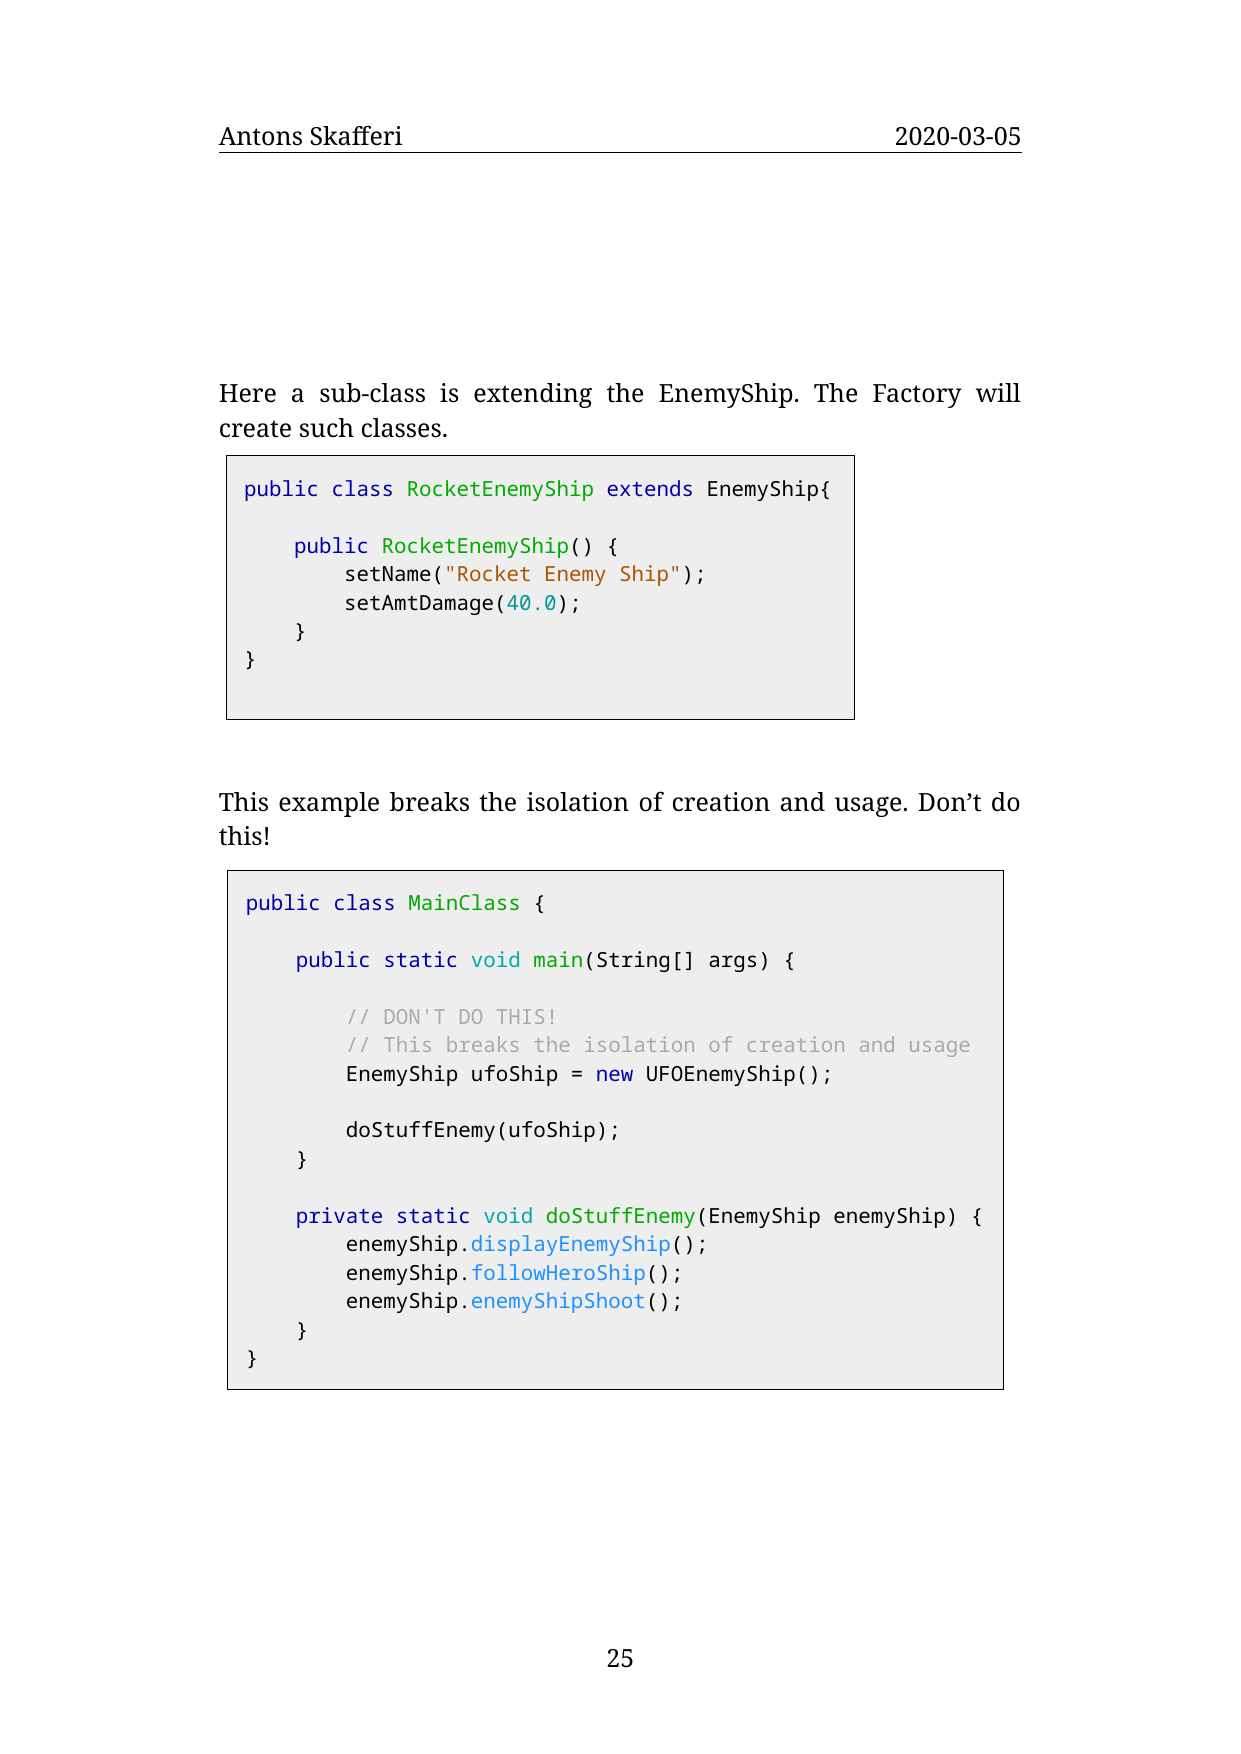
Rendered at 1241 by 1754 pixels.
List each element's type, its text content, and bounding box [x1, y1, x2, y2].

text Here a sub-class is extending the EnemyShip. The Factory will create such classes. [218, 376, 1022, 444]
text This example breaks the isolation of creation and usage. Don’t do this! [218, 784, 1022, 853]
